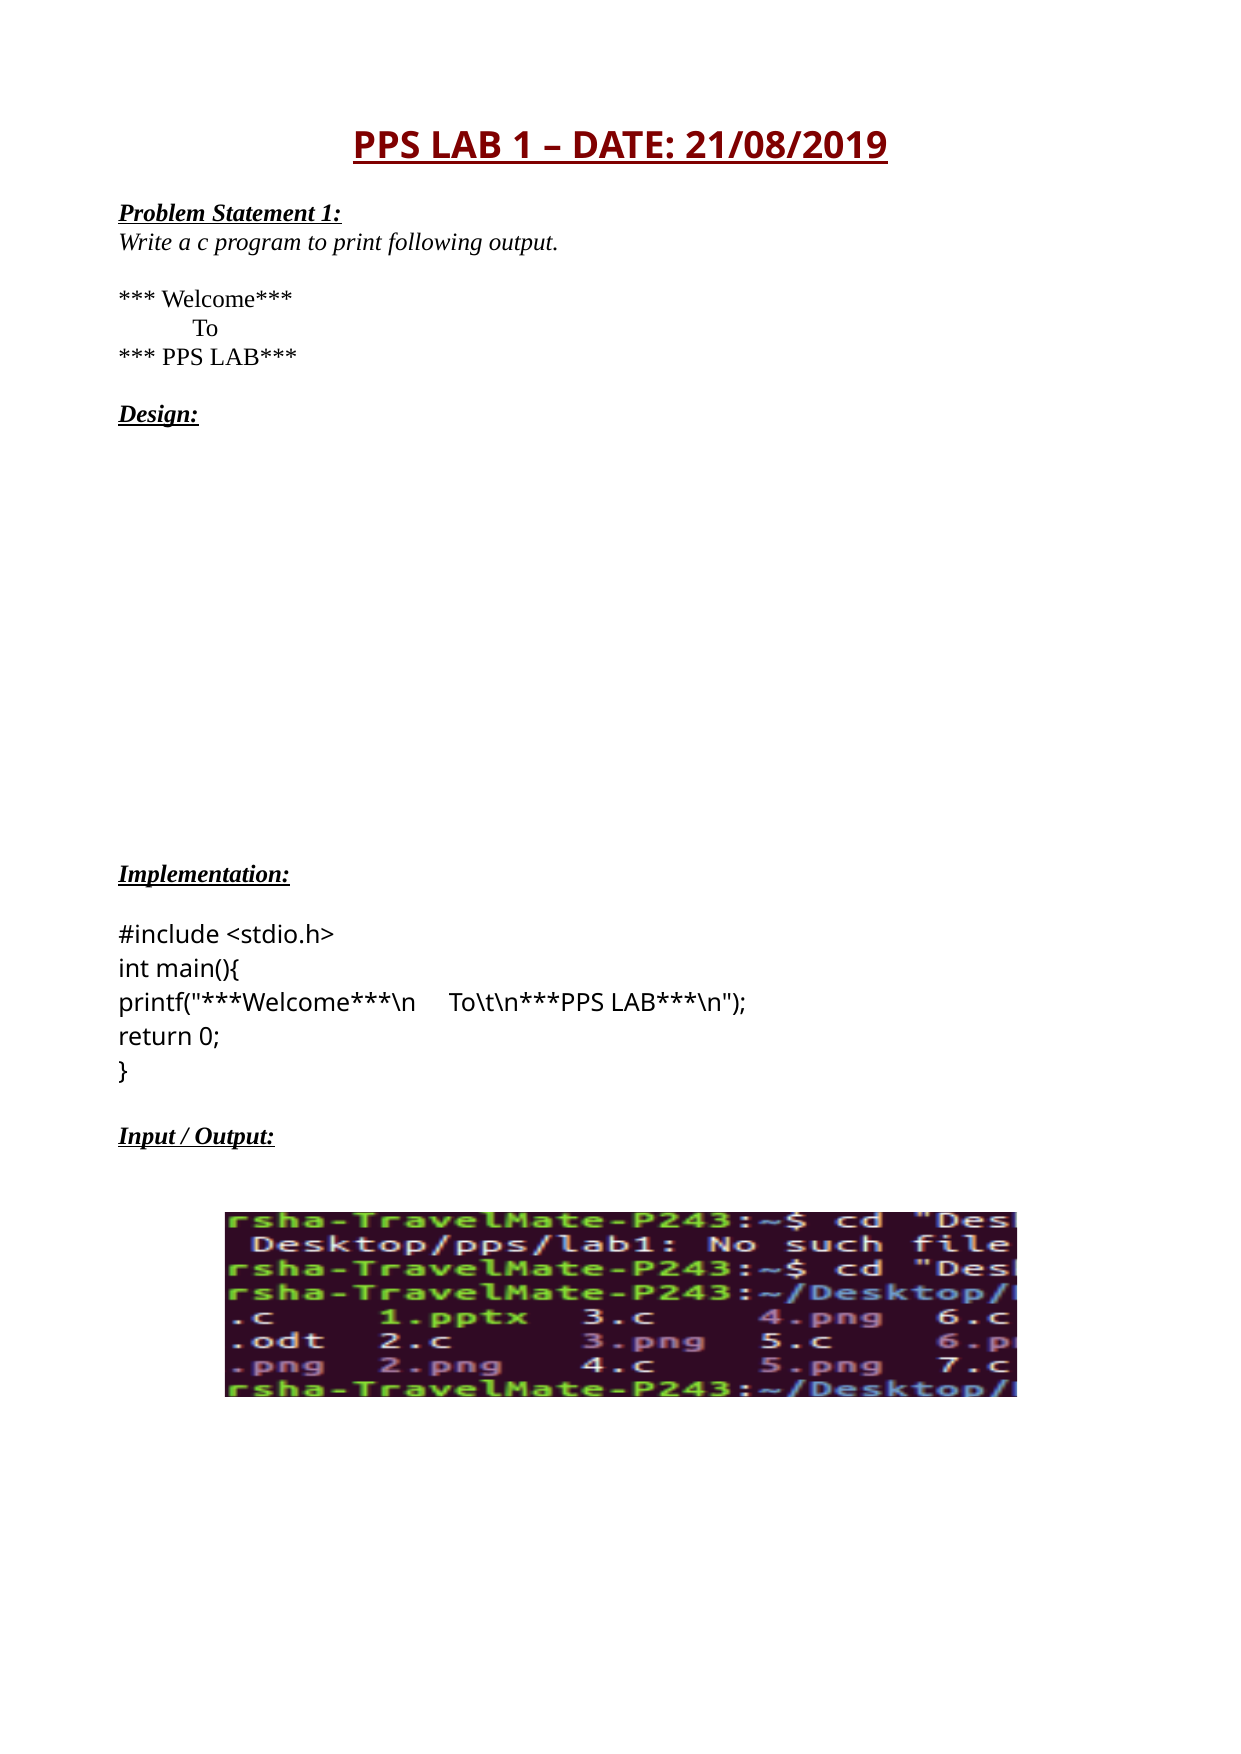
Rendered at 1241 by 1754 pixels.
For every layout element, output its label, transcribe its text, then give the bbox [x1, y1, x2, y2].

text Implementation: [118, 859, 1122, 888]
text #include <stdio.h> [118, 917, 1122, 951]
text Problem Statement 1: [118, 198, 1122, 227]
text Write a c program to print following output. [118, 227, 1122, 255]
text Input / Output: [118, 1121, 1122, 1150]
text return 0; [118, 1019, 1122, 1053]
text int main(){ [118, 951, 1122, 985]
text Design: [118, 399, 1122, 428]
text PPS LAB 1 – DATE: 21/08/2019 [118, 118, 1122, 169]
text printf("***Welcome***\n To\t\n***PPS LAB***\n"); [118, 985, 1122, 1019]
text To [118, 313, 1122, 342]
text } [118, 1053, 1122, 1087]
picture [431, 417, 521, 886]
text *** Welcome*** [118, 284, 1122, 313]
picture [224, 1212, 556, 1397]
text *** PPS LAB*** [118, 342, 1122, 370]
